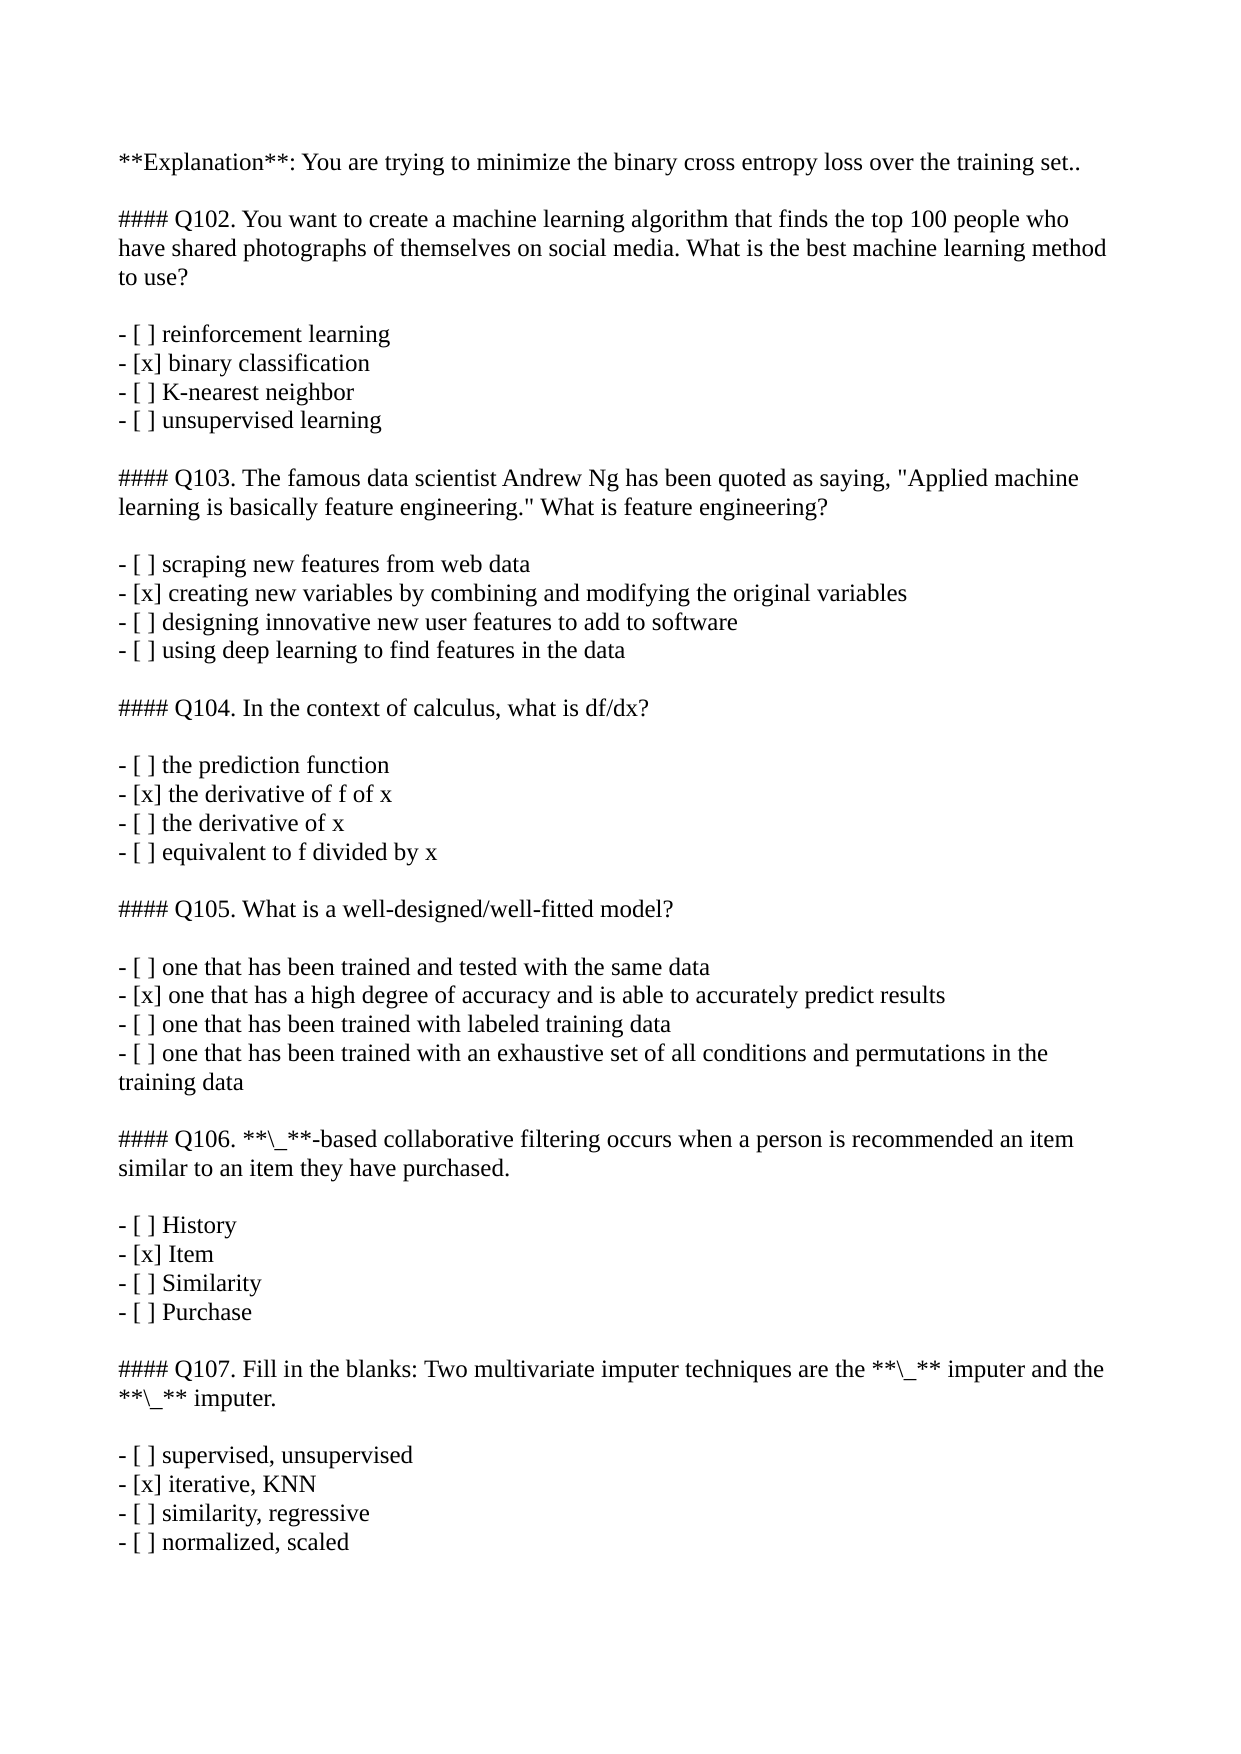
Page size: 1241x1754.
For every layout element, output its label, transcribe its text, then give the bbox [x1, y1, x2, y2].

text - [ ] History [118, 1211, 1122, 1239]
text - [ ] K-nearest neighbor [118, 377, 1122, 406]
text - [x] iterative, KNN [118, 1469, 1122, 1498]
text - [ ] the prediction function [118, 751, 1122, 779]
text - [ ] one that has been trained and tested with the same data [118, 952, 1122, 981]
text - [ ] the derivative of x [118, 808, 1122, 837]
text #### Q105. What is a well-designed/well-fitted model? [118, 894, 1122, 923]
text #### Q102. You want to create a machine learning algorithm that finds the top 100 people who have shared photographs of themselves on social media. What is the best machine learning method to use? [118, 204, 1122, 291]
text #### Q104. In the context of calculus, what is df/dx? [118, 693, 1122, 722]
text - [x] one that has a high degree of accuracy and is able to accurately predict results [118, 981, 1122, 1009]
text **Explanation**: You are trying to minimize the binary cross entropy loss over the training set.. [118, 147, 1122, 176]
text - [ ] one that has been trained with an exhaustive set of all conditions and permutations in the training data [118, 1038, 1122, 1096]
text - [ ] using deep learning to find features in the data [118, 636, 1122, 664]
text - [ ] Purchase [118, 1297, 1122, 1326]
text - [ ] equivalent to f divided by x [118, 837, 1122, 866]
text - [ ] unsupervised learning [118, 406, 1122, 434]
text #### Q106. **\_**-based collaborative filtering occurs when a person is recommended an item similar to an item they have purchased. [118, 1124, 1122, 1182]
text #### Q103. The famous data scientist Andrew Ng has been quoted as saying, "Applied machine learning is basically feature engineering." What is feature engineering? [118, 463, 1122, 521]
text #### Q107. Fill in the blanks: Two multivariate imputer techniques are the **\_** imputer and the **\_** imputer. [118, 1354, 1122, 1412]
text - [ ] scraping new features from web data [118, 549, 1122, 578]
text - [ ] Similarity [118, 1268, 1122, 1297]
text - [x] the derivative of f of x [118, 779, 1122, 808]
text - [ ] similarity, regressive [118, 1498, 1122, 1527]
text - [ ] designing innovative new user features to add to software [118, 607, 1122, 636]
text - [ ] supervised, unsupervised [118, 1441, 1122, 1469]
text - [ ] normalized, scaled [118, 1527, 1122, 1556]
text - [x] binary classification [118, 348, 1122, 377]
text - [x] creating new variables by combining and modifying the original variables [118, 578, 1122, 607]
text - [x] Item [118, 1239, 1122, 1268]
text - [ ] reinforcement learning [118, 319, 1122, 348]
text - [ ] one that has been trained with labeled training data [118, 1009, 1122, 1038]
